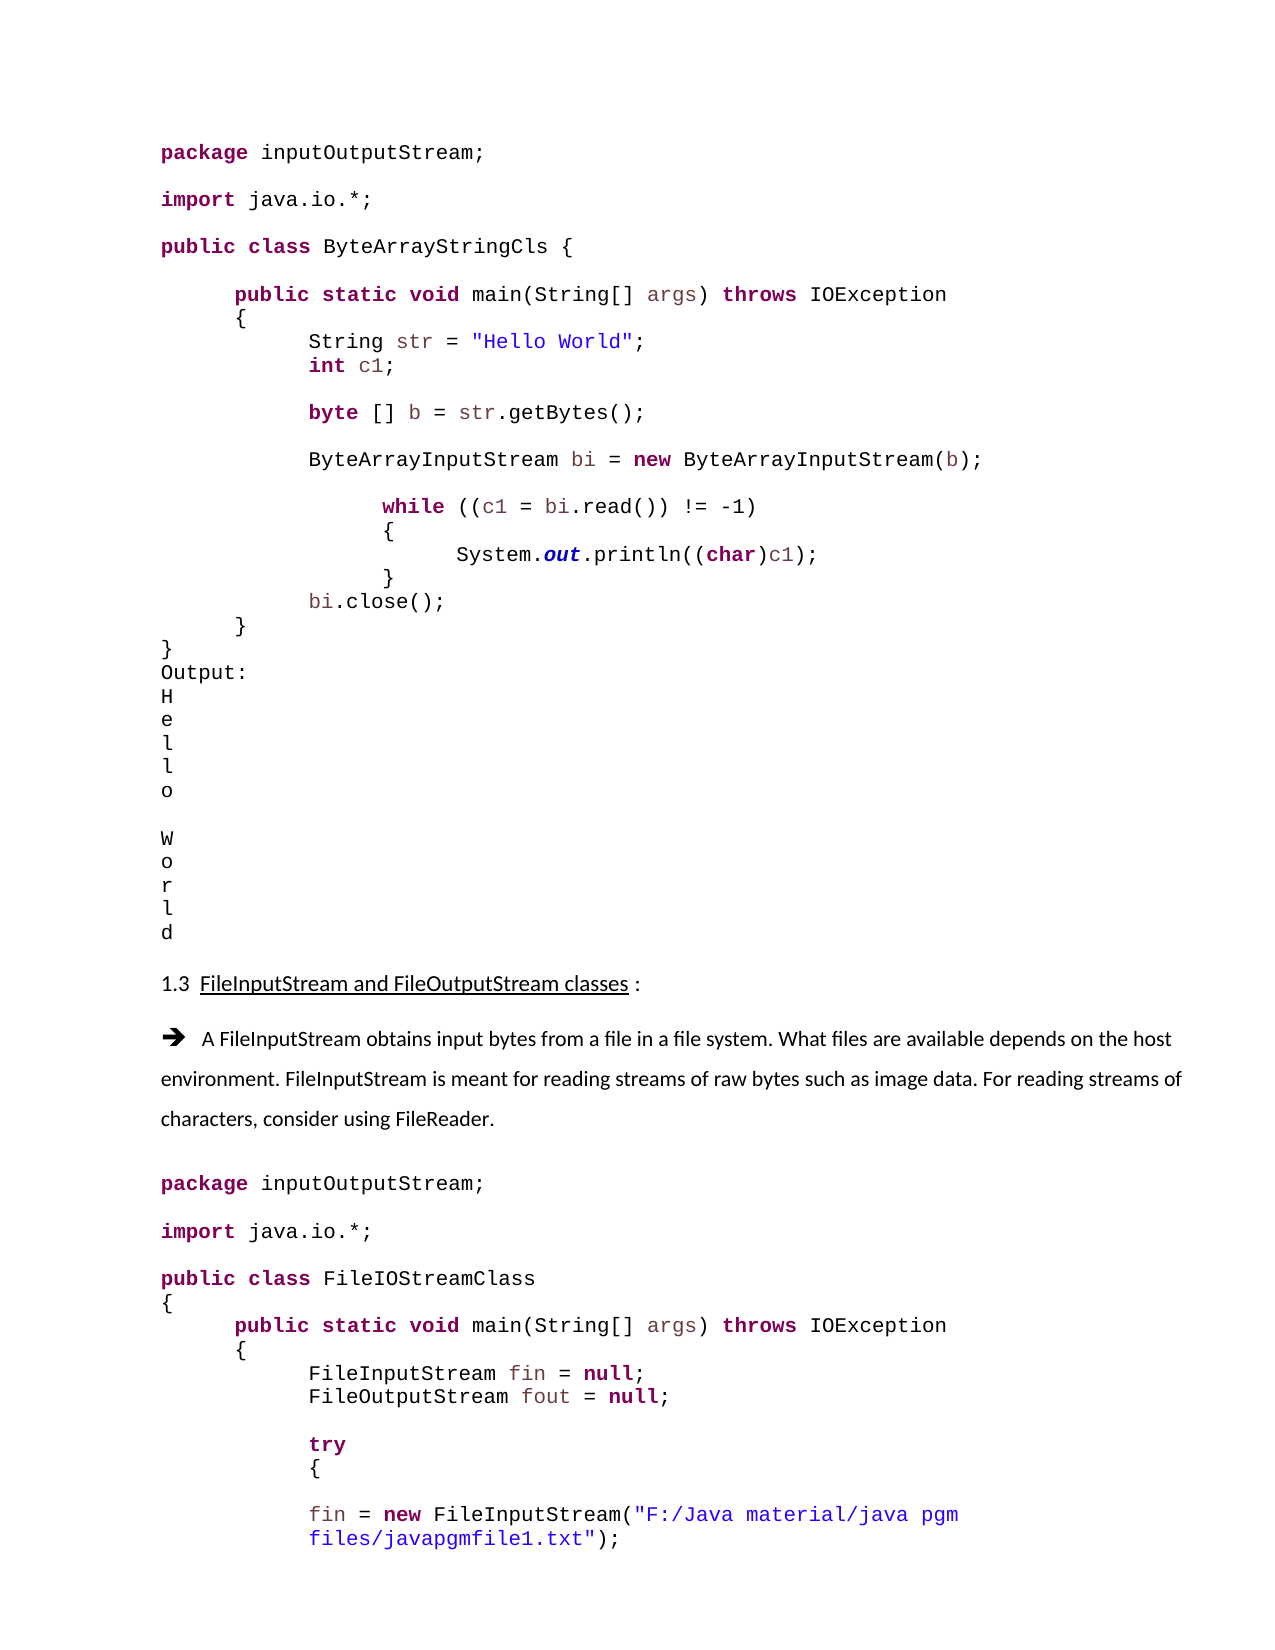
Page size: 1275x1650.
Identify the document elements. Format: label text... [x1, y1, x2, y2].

text public static void main(String[] args) throws IOException [161, 284, 1197, 307]
text { [161, 1339, 1197, 1363]
text e [161, 709, 1197, 733]
text } [161, 615, 1197, 638]
text W [161, 827, 1197, 851]
text public static void main(String[] args) throws IOException [161, 1315, 1197, 1339]
list 1.3 FileInputStream and FileOutputStream classes : [161, 969, 1197, 997]
text Output: [161, 662, 1197, 686]
text ByteArrayInputStream bi = new ByteArrayInputStream(b); [161, 449, 1197, 473]
text bi.close(); [161, 591, 1197, 615]
text import java.io.*; [161, 189, 1197, 213]
text System.out.println((char)c1); [161, 544, 1197, 567]
text { [161, 1292, 1197, 1315]
text d [161, 922, 1197, 946]
text { [161, 307, 1197, 331]
text try [161, 1433, 1197, 1457]
text l [161, 898, 1197, 922]
text package inputOutputStream; [161, 1173, 1197, 1197]
text o [161, 851, 1197, 875]
text public class ByteArrayStringCls { [161, 236, 1197, 260]
text fin = new FileInputStream("F:/Java material/java pgm files/javapgmfile1.txt"); [161, 1504, 1197, 1552]
text int c1; [161, 354, 1197, 378]
text while ((c1 = bi.read()) != -1) [161, 496, 1197, 520]
text H [161, 686, 1197, 709]
text package inputOutputStream; [161, 142, 1197, 165]
text o [161, 780, 1197, 804]
text FileInputStream fin = null; [161, 1363, 1197, 1386]
text } [161, 638, 1197, 662]
text } [161, 567, 1197, 591]
text { [161, 520, 1197, 544]
text l [161, 733, 1197, 757]
text byte [] b = str.getBytes(); [161, 402, 1197, 426]
text String str = "Hello World"; [161, 331, 1197, 354]
list A FileInputStream obtains input bytes from a file in a file system. What files are available depends on the host environment. FileInputStream is meant for reading streams of raw bytes such as image data. For reading streams of characters, consider using FileReader. [161, 1025, 1197, 1132]
text l [161, 757, 1197, 780]
text r [161, 875, 1197, 898]
text { [161, 1457, 1197, 1481]
text public class FileIOStreamClass [161, 1268, 1197, 1292]
text import java.io.*; [161, 1221, 1197, 1244]
text FileOutputStream fout = null; [161, 1386, 1197, 1410]
